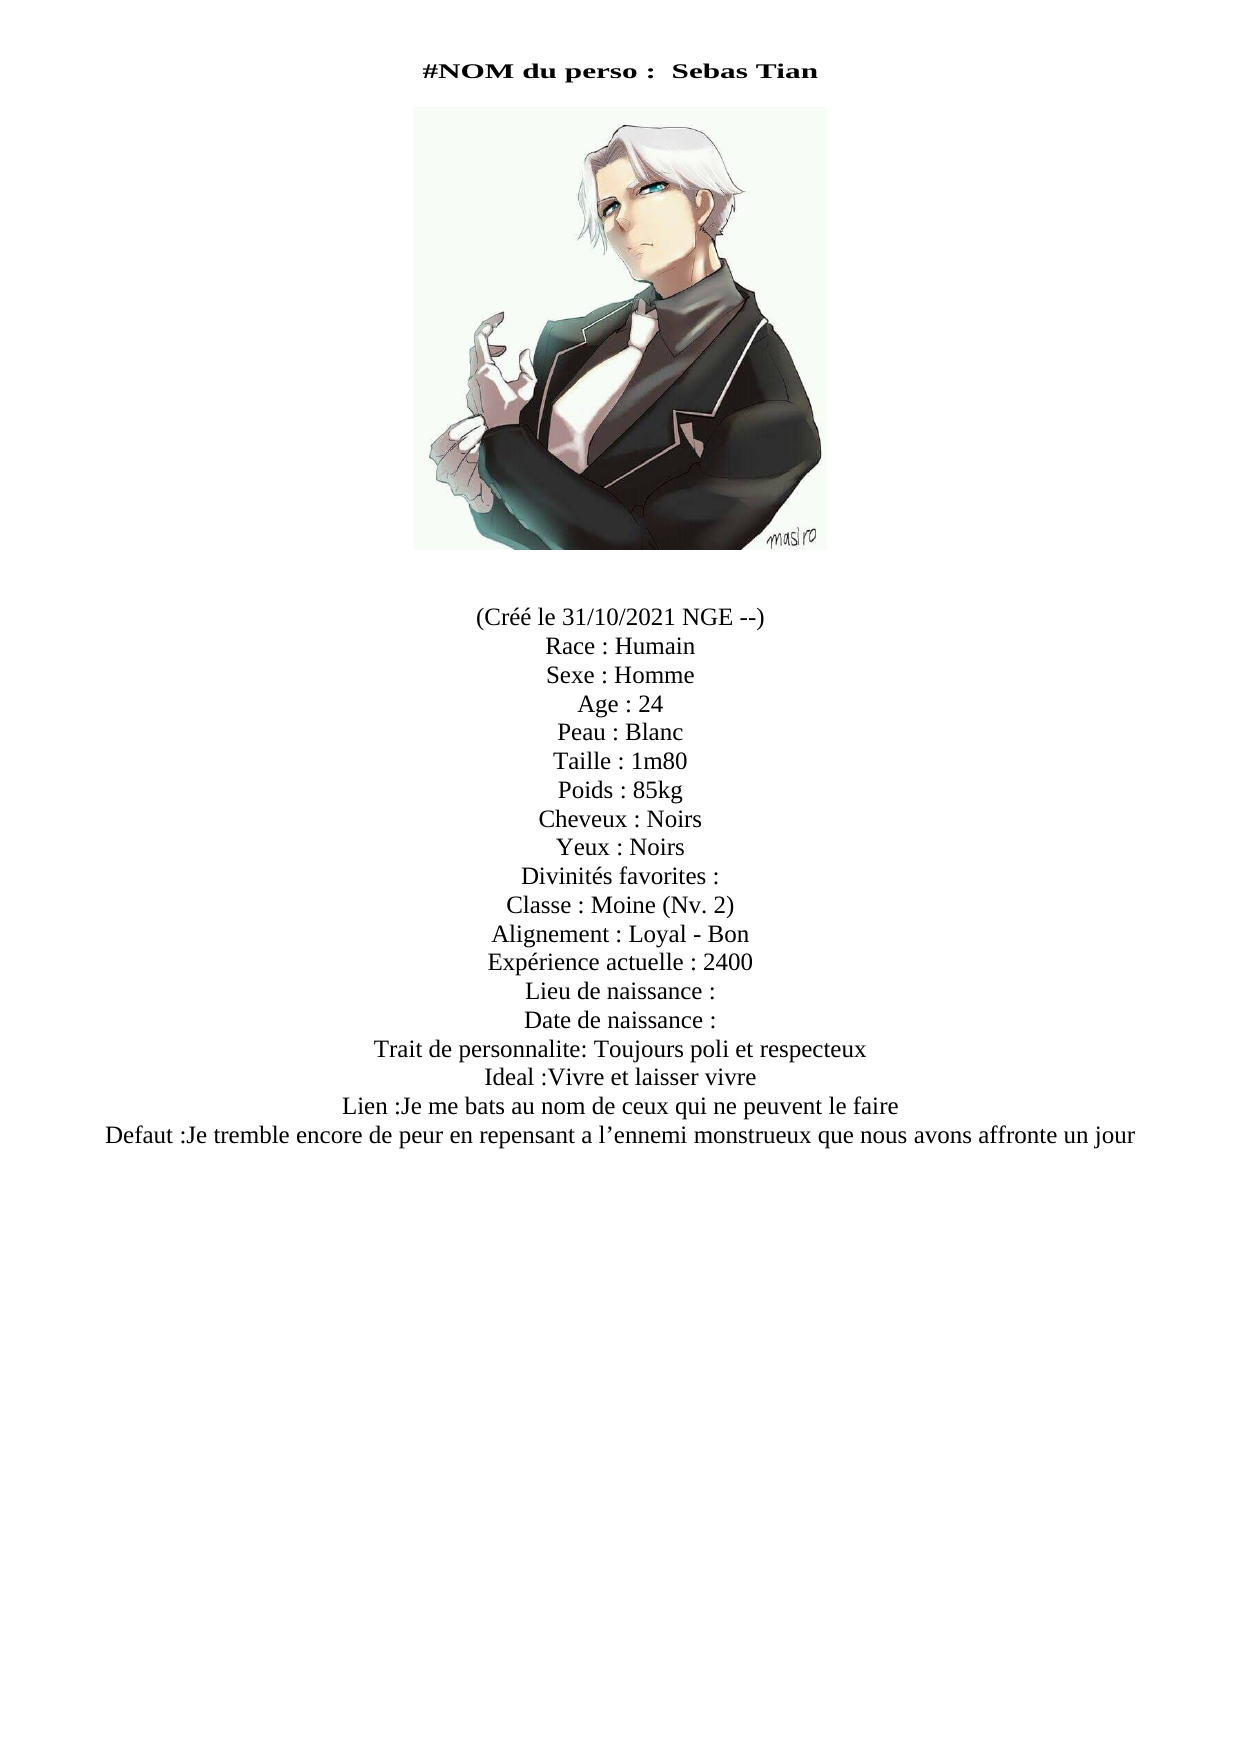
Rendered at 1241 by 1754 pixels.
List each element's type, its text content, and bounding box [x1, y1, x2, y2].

text Date de naissance : [59, 1005, 1181, 1034]
text #NOM du perso : Sebas Tian [59, 59, 1181, 83]
text Expérience actuelle : 2400 [59, 947, 1181, 976]
text Divinités favorites : [59, 861, 1181, 890]
text Poids : 85kg [59, 775, 1181, 804]
picture [413, 107, 827, 550]
text Taille : 1m80 [59, 746, 1181, 775]
text Classe : Moine (Nv. 2) [59, 890, 1181, 919]
text Race : Humain [59, 631, 1181, 660]
text Trait de personnalite: Toujours poli et respecteux [59, 1034, 1181, 1062]
text Lien :Je me bats au nom de ceux qui ne peuvent le faire [59, 1091, 1181, 1120]
text Lieu de naissance : [59, 976, 1181, 1005]
text Peau : Blanc [59, 717, 1181, 746]
text Alignement : Loyal - Bon [59, 919, 1181, 947]
text Ideal :Vivre et laisser vivre [59, 1062, 1181, 1091]
text Cheveux : Noirs [59, 804, 1181, 832]
text Sexe : Homme [59, 660, 1181, 689]
text Yeux : Noirs [59, 832, 1181, 861]
text Age : 24 [59, 689, 1181, 717]
text (Créé le 31/10/2021 NGE --) [59, 602, 1181, 631]
text Defaut :Je tremble encore de peur en repensant a l’ennemi monstrueux que nous avons affronte un jour [59, 1120, 1181, 1149]
